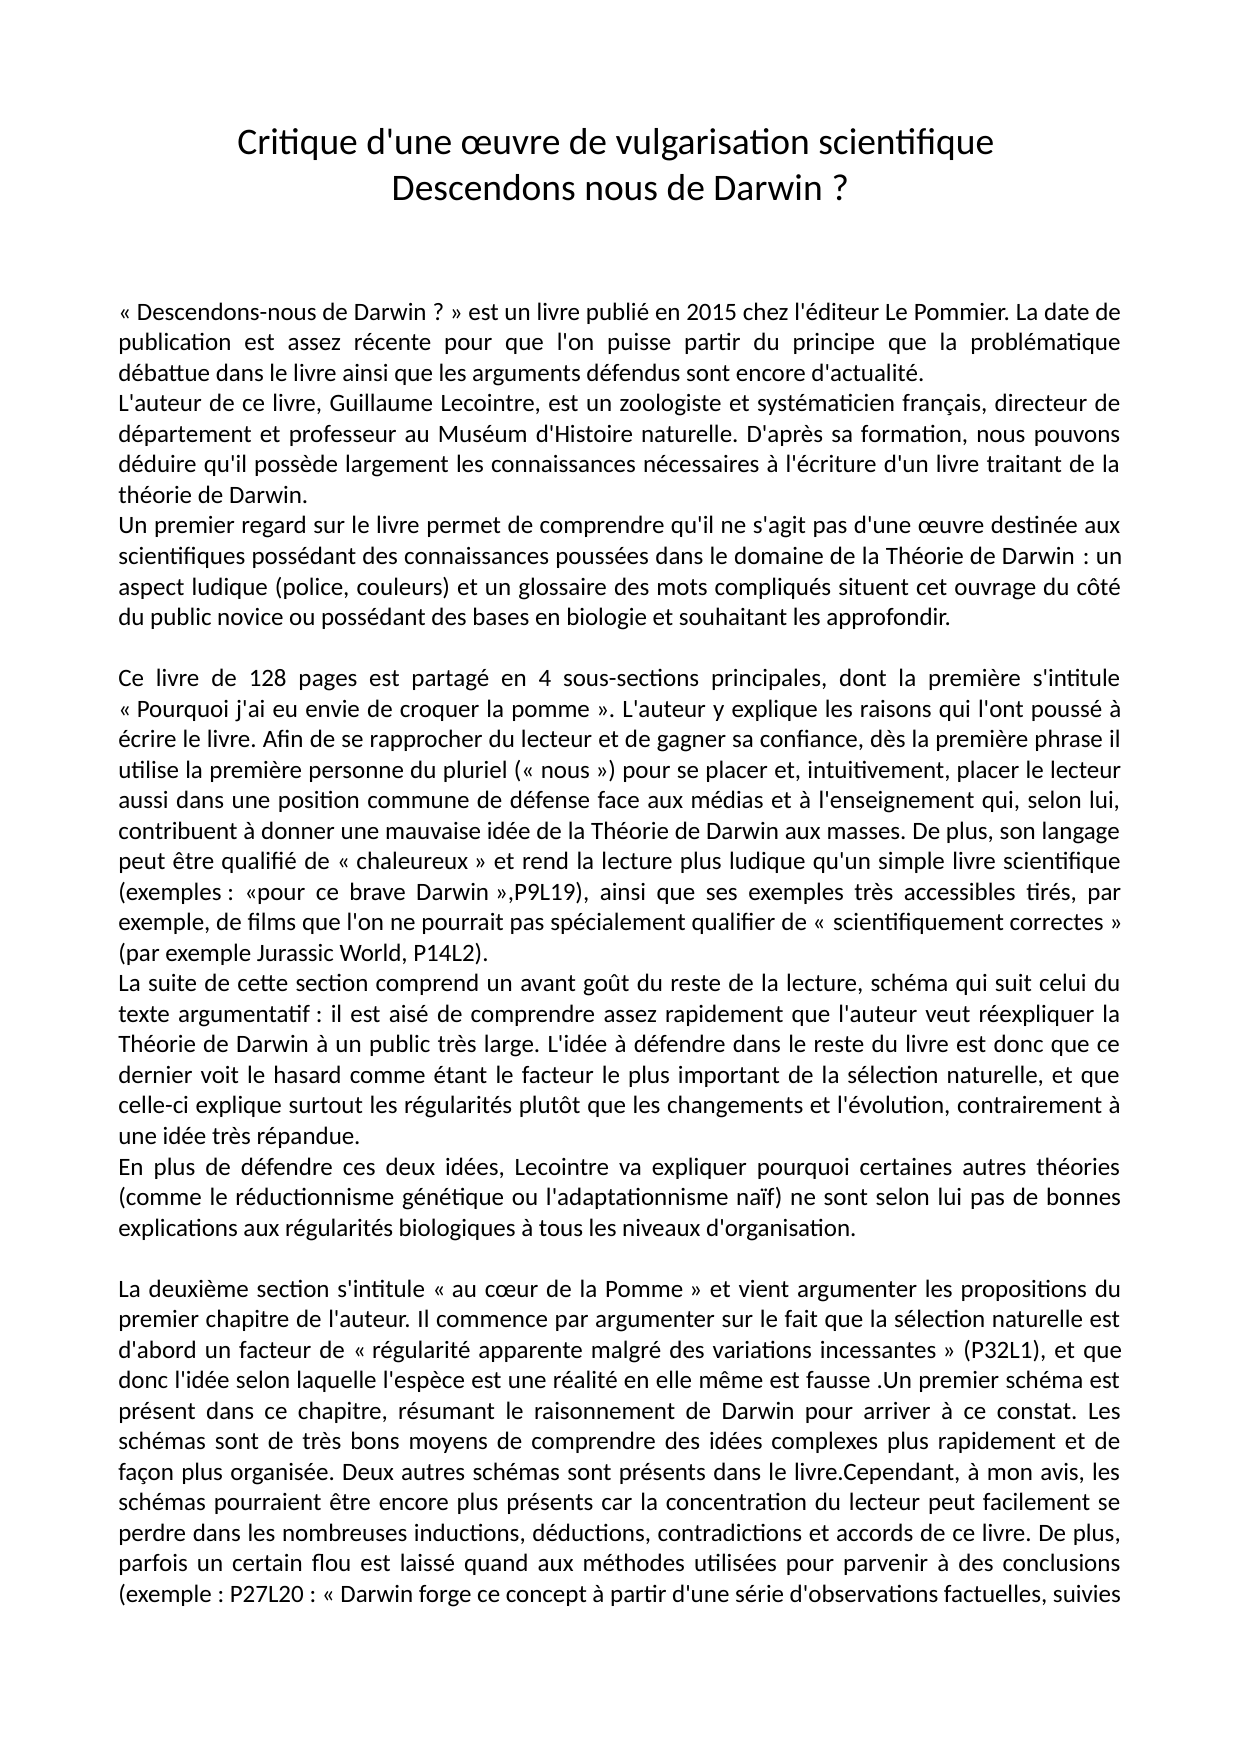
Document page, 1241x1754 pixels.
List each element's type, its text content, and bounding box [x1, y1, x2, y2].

text « Descendons-nous de Darwin ? » est un livre publié en 2015 chez l'éditeur Le Pommier. La date de publication est assez récente pour que l'on puisse partir du principe que la problématique débattue dans le livre ainsi que les arguments défendus sont encore d'actualité. [118, 296, 1122, 388]
text La suite de cette section comprend un avant goût du reste de la lecture, schéma qui suit celui du texte argumentatif : il est aisé de comprendre assez rapidement que l'auteur veut réexpliquer la Théorie de Darwin à un public très large. L'idée à défendre dans le reste du livre est donc que ce dernier voit le hasard comme étant le facteur le plus important de la sélection naturelle, et que celle-ci explique surtout les régularités plutôt que les changements et l'évolution, contrairement à une idée très répandue. [118, 967, 1122, 1151]
text En plus de défendre ces deux idées, Lecointre va expliquer pourquoi certaines autres théories (comme le réductionnisme génétique ou l'adaptationnisme naïf) ne sont selon lui pas de bonnes explications aux régularités biologiques à tous les niveaux d'organisation. [118, 1151, 1122, 1242]
text L'auteur de ce livre, Guillaume Lecointre, est un zoologiste et systématicien français, directeur de département et professeur au Muséum d'Histoire naturelle. D'après sa formation, nous pouvons déduire qu'il possède largement les connaissances nécessaires à l'écriture d'un livre traitant de la théorie de Darwin. [118, 388, 1122, 510]
text Descendons nous de Darwin ? [118, 164, 1122, 210]
text Critique d'une œuvre de vulgarisation scientifique [118, 118, 1122, 164]
text La deuxième section s'intitule « au cœur de la Pomme » et vient argumenter les propositions du premier chapitre de l'auteur. Il commence par argumenter sur le fait que la sélection naturelle est d'abord un facteur de « régularité apparente malgré des variations incessantes » (P32L1), et que donc l'idée selon laquelle l'espèce est une réalité en elle même est fausse .Un premier schéma est présent dans ce chapitre, résumant le raisonnement de Darwin pour arriver à ce constat. Les schémas sont de très bons moyens de comprendre des idées complexes plus rapidement et de façon plus organisée. Deux autres schémas sont présents dans le livre.Cependant, à mon avis, les schémas pourraient être encore plus présents car la concentration du lecteur peut facilement se perdre dans les nombreuses inductions, déductions, contradictions et accords de ce livre. De plus, parfois un certain flou est laissé quand aux méthodes utilisées pour parvenir à des conclusions (exemple : P27L20 : « Darwin forge ce concept à partir d'une série d'observations factuelles, suivies [118, 1273, 1122, 1608]
text Ce livre de 128 pages est partagé en 4 sous-sections principales, dont la première s'intitule « Pourquoi j'ai eu envie de croquer la pomme ». L'auteur y explique les raisons qui l'ont poussé à écrire le livre. Afin de se rapprocher du lecteur et de gagner sa confiance, dès la première phrase il utilise la première personne du pluriel (« nous ») pour se placer et, intuitivement, placer le lecteur aussi dans une position commune de défense face aux médias et à l'enseignement qui, selon lui, contribuent à donner une mauvaise idée de la Théorie de Darwin aux masses. De plus, son langage peut être qualifié de « chaleureux » et rend la lecture plus ludique qu'un simple livre scientifique (exemples : «pour ce brave Darwin »,P9L19), ainsi que ses exemples très accessibles tirés, par exemple, de films que l'on ne pourrait pas spécialement qualifier de « scientifiquement correctes » (par exemple Jurassic World, P14L2). [118, 662, 1122, 967]
text Un premier regard sur le livre permet de comprendre qu'il ne s'agit pas d'une œuvre destinée aux scientifiques possédant des connaissances poussées dans le domaine de la Théorie de Darwin : un aspect ludique (police, couleurs) et un glossaire des mots compliqués situent cet ouvrage du côté du public novice ou possédant des bases en biologie et souhaitant les approfondir. [118, 510, 1122, 632]
